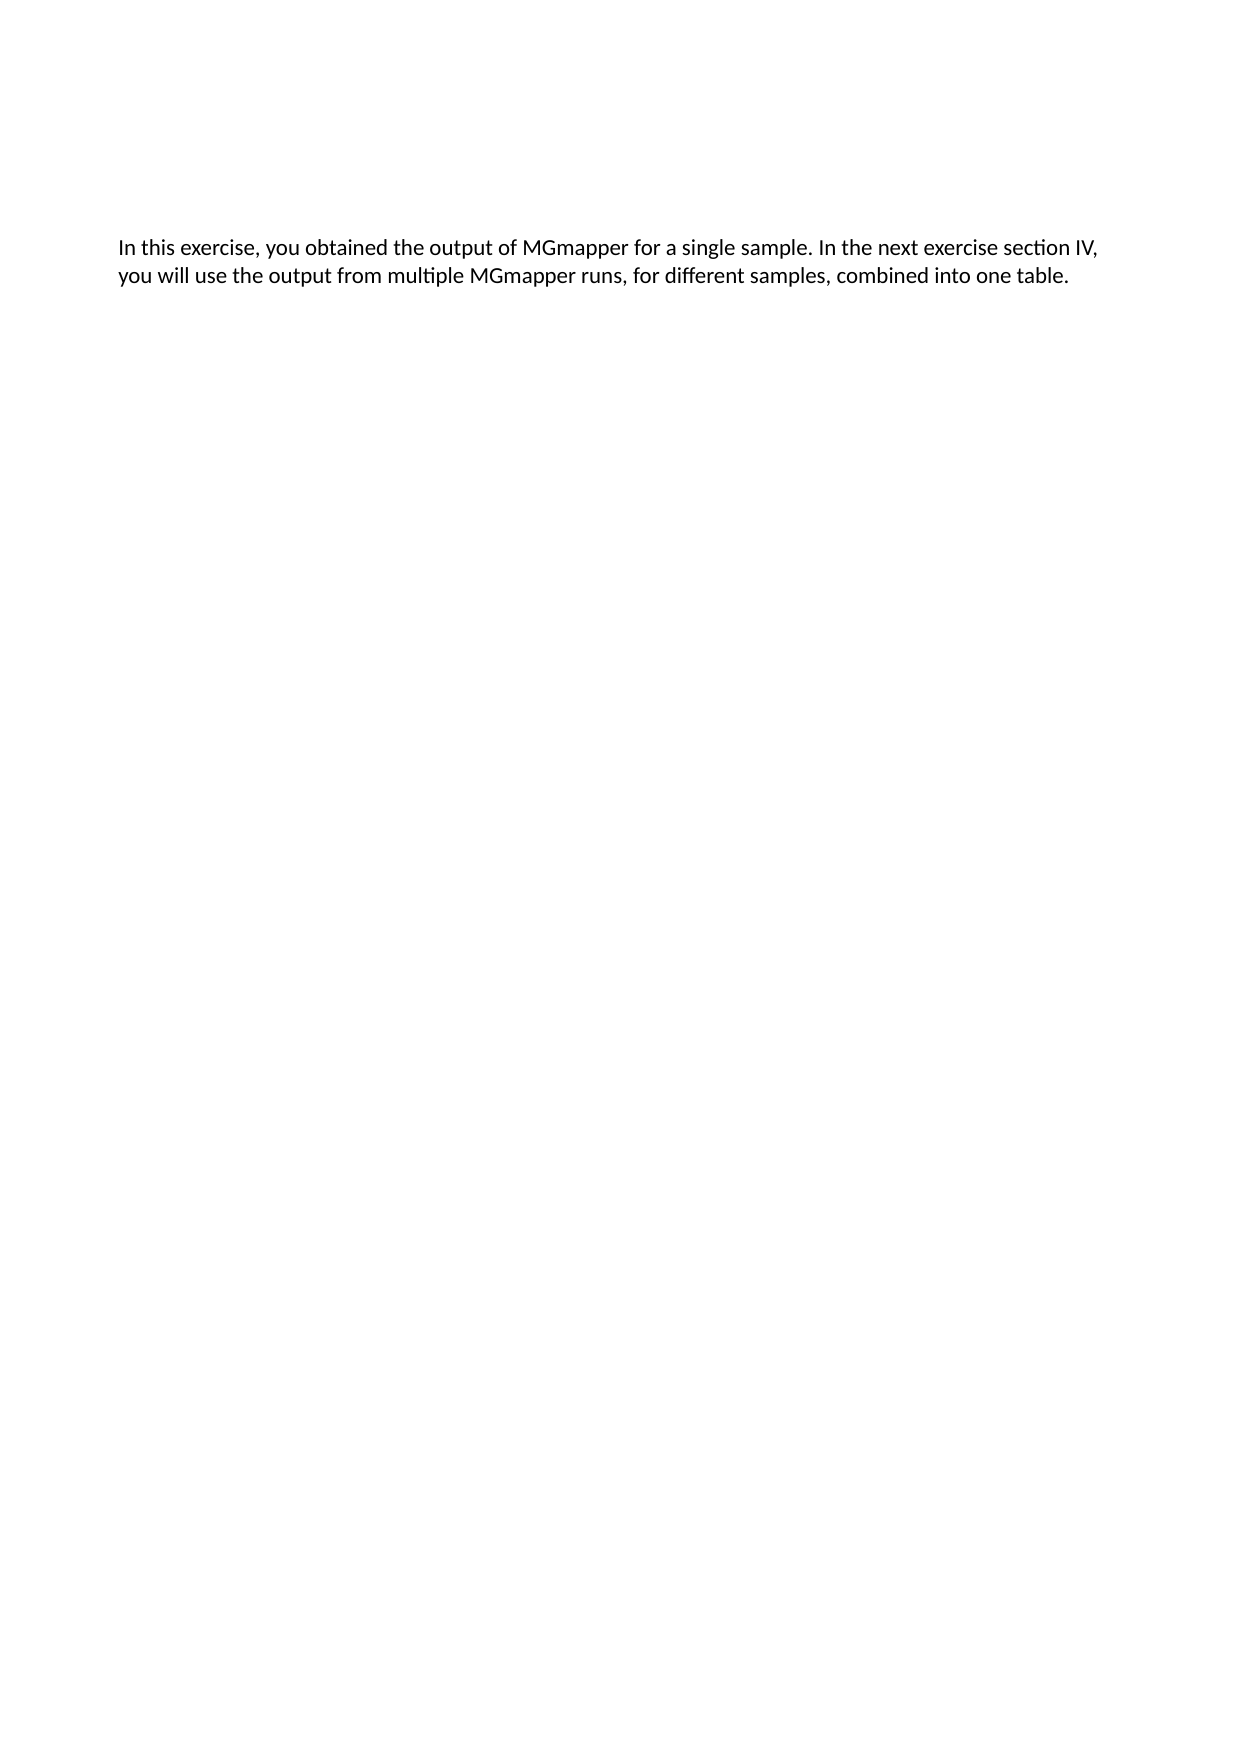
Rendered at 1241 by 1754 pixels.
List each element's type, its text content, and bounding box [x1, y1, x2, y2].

text In this exercise, you obtained the output of MGmapper for a single sample. In the next exercise section IV, you will use the output from multiple MGmapper runs, for different samples, combined into one table. [118, 233, 1122, 289]
